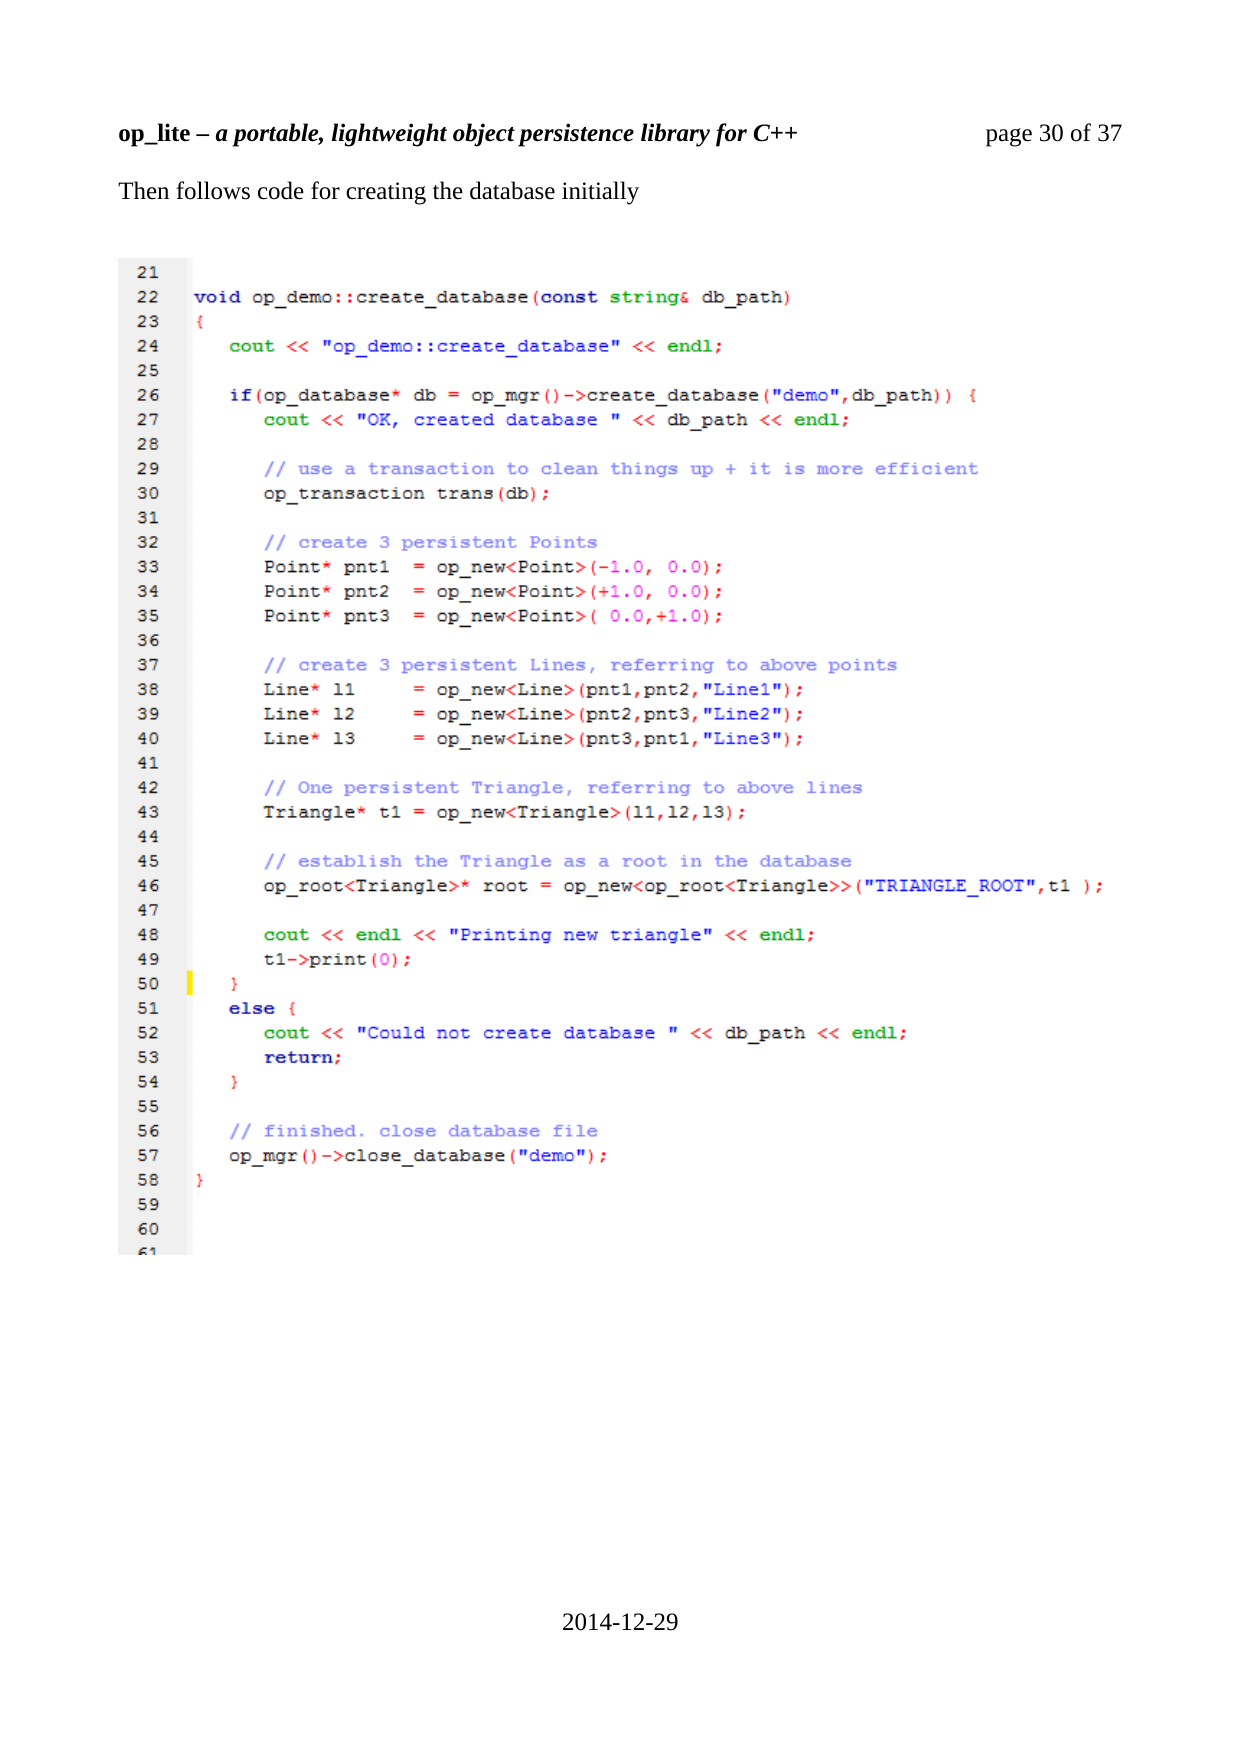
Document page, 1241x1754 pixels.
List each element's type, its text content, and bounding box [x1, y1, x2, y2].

text Then follows code for creating the database initially [118, 176, 1122, 205]
picture [118, 258, 1123, 1255]
